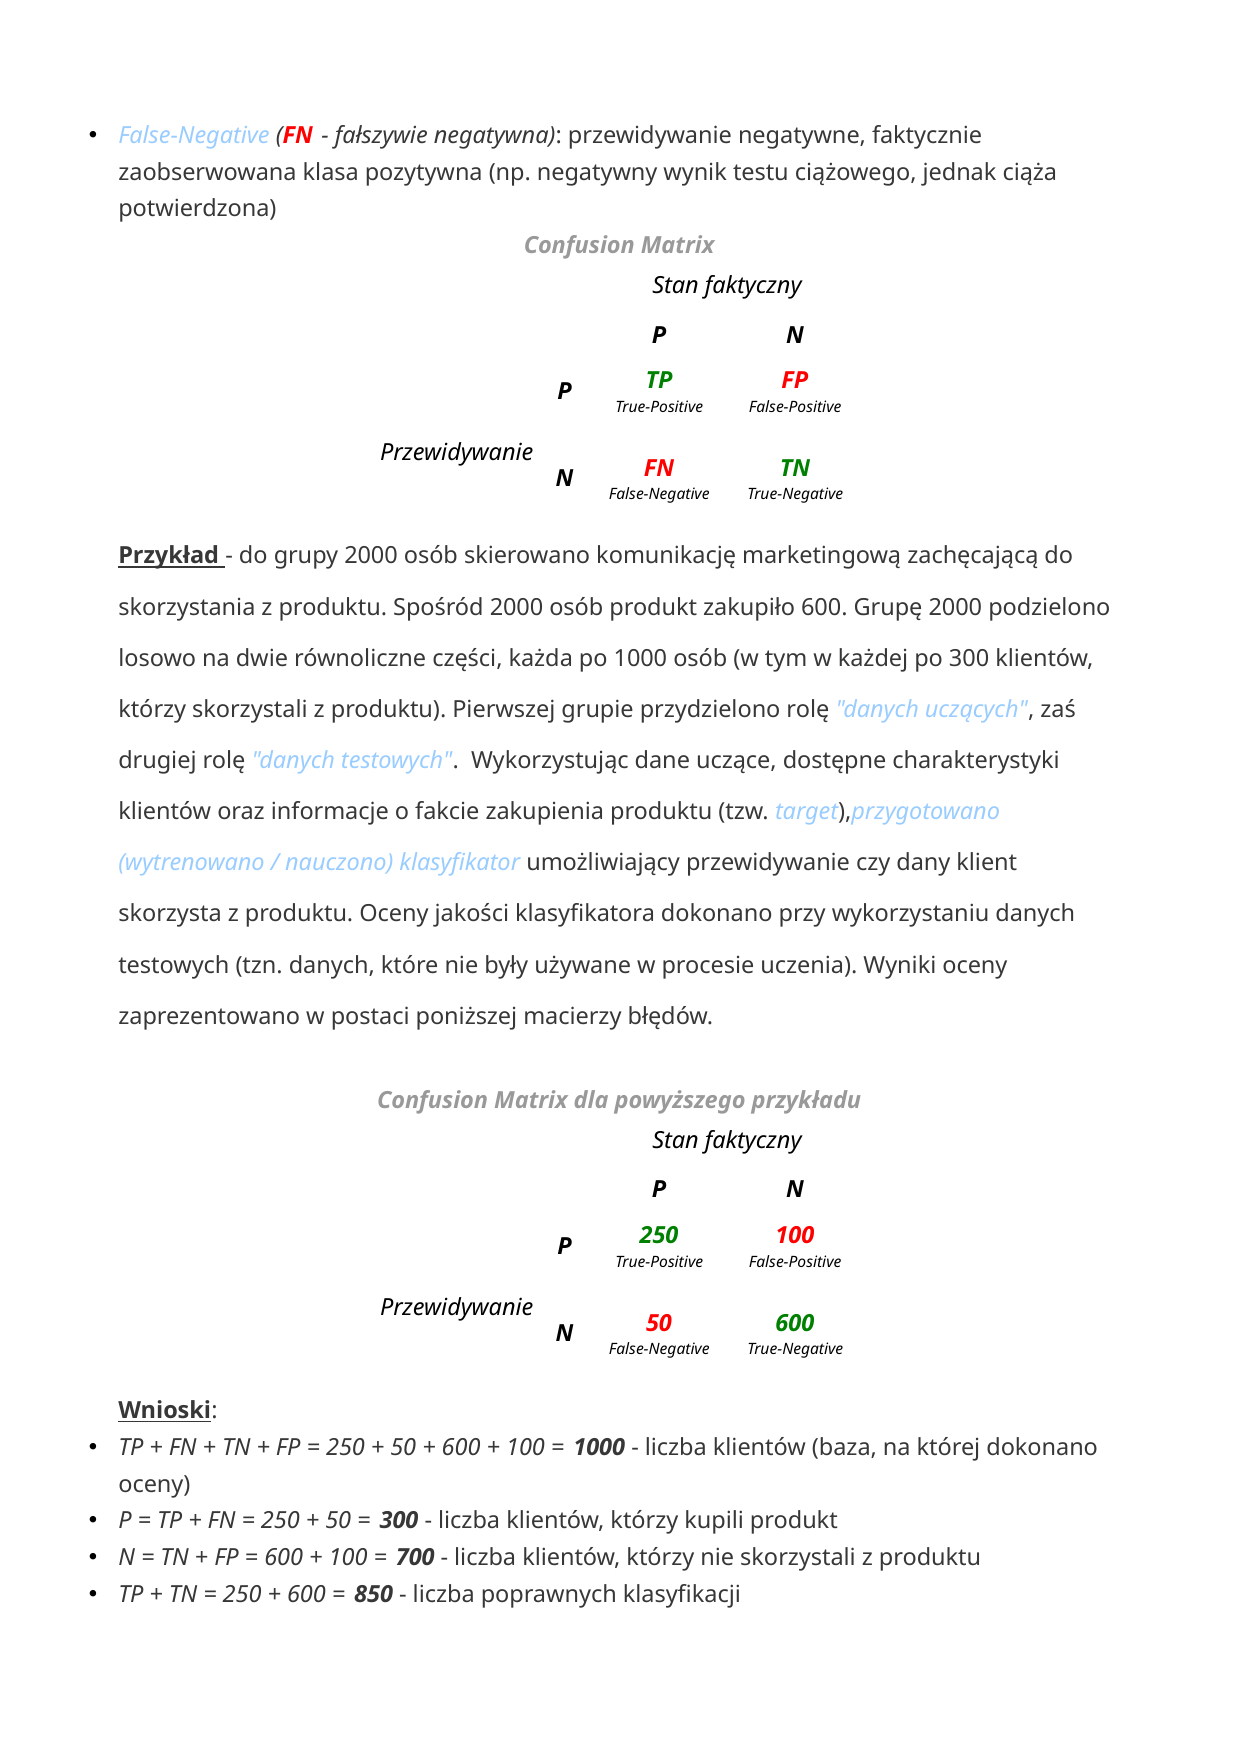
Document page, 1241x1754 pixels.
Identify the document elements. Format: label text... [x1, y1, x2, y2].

table_cell N [728, 304, 864, 364]
table_cell P [539, 1219, 592, 1272]
table_header [539, 1120, 592, 1159]
text Przykład - do grupy 2000 osób skierowano komunikację marketingową zachęcającą do skorzystania z produktu. Spośród 2000 osób produkt zakupiło 600. Grupę 2000 podzielono losowo na dwie równoliczne części, każda po 1000 osób (w tym w każdej po 300 klientów, którzy skorzystali z produktu). Pierwszej grupie przydzielono rolę "danych uczących", zaś drugiej rolę "danych testowych". Wykorzystując dane uczące, dostępne charakterystyki klientów oraz informacje o fakcie zakupienia produktu (tzw. target),przygotowano (wytrenowano / nauczono) klasyfikator umożliwiający przewidywanie czy dany klient skorzysta z produktu. Oceny jakości klasyfikatora dokonano przy wykorzystaniu danych testowych (tzn. danych, które nie były używane w procesie uczenia). Wyniki oceny zaprezentowano w postaci poniższej macierzy błędów. [118, 539, 1122, 1031]
list TP + TN = 250 + 600 = 850 - liczba poprawnych klasyfikacji [118, 1577, 1122, 1609]
table_cell 600 True-Negative [728, 1272, 864, 1393]
table_cell 250 True-Positive [592, 1219, 728, 1272]
table_header [376, 1120, 539, 1159]
text Confusion Matrix dla powyższego przykładu [118, 1083, 1122, 1115]
table_cell [539, 304, 592, 364]
table_cell 100 False-Positive [728, 1219, 864, 1272]
text Wnioski: [118, 1393, 1122, 1426]
table_cell Przewidywanie [376, 1219, 539, 1393]
table_cell Przewidywanie [376, 364, 539, 539]
table_cell N [539, 1272, 592, 1393]
text Confusion Matrix [118, 228, 1122, 260]
table_cell P [592, 304, 728, 364]
table_cell FP False-Positive [728, 364, 864, 417]
table_cell [539, 1159, 592, 1218]
list N = TN + FP = 600 + 100 = 700 - liczba klientów, którzy nie skorzystali z produktu [118, 1541, 1122, 1573]
table_cell TP True-Positive [592, 364, 728, 417]
table_header Stan faktyczny [592, 1120, 864, 1159]
table_cell [376, 1159, 539, 1218]
table_cell [376, 304, 539, 364]
table_cell 50 False-Negative [592, 1272, 728, 1393]
table_cell P [592, 1159, 728, 1218]
list False-Negative (FN - fałszywie negatywna): przewidywanie negatywne, faktycznie zaobserwowana klasa pozytywna (np. negatywny wynik testu ciążowego, jednak ciąża potwierdzona) [118, 118, 1122, 224]
table_header Stan faktyczny [592, 265, 864, 304]
table_cell N [728, 1159, 864, 1218]
list P = TP + FN = 250 + 50 = 300 - liczba klientów, którzy kupili produkt [118, 1504, 1122, 1536]
list TP + FN + TN + FP = 250 + 50 + 600 + 100 = 1000 - liczba klientów (baza, na której dokonano oceny) [118, 1430, 1122, 1499]
table_header [376, 265, 539, 304]
table_cell N [539, 417, 592, 539]
table_cell P [539, 364, 592, 417]
table_cell TN True-Negative [728, 417, 864, 539]
table_header [539, 265, 592, 304]
table_cell FN False-Negative [592, 417, 728, 539]
